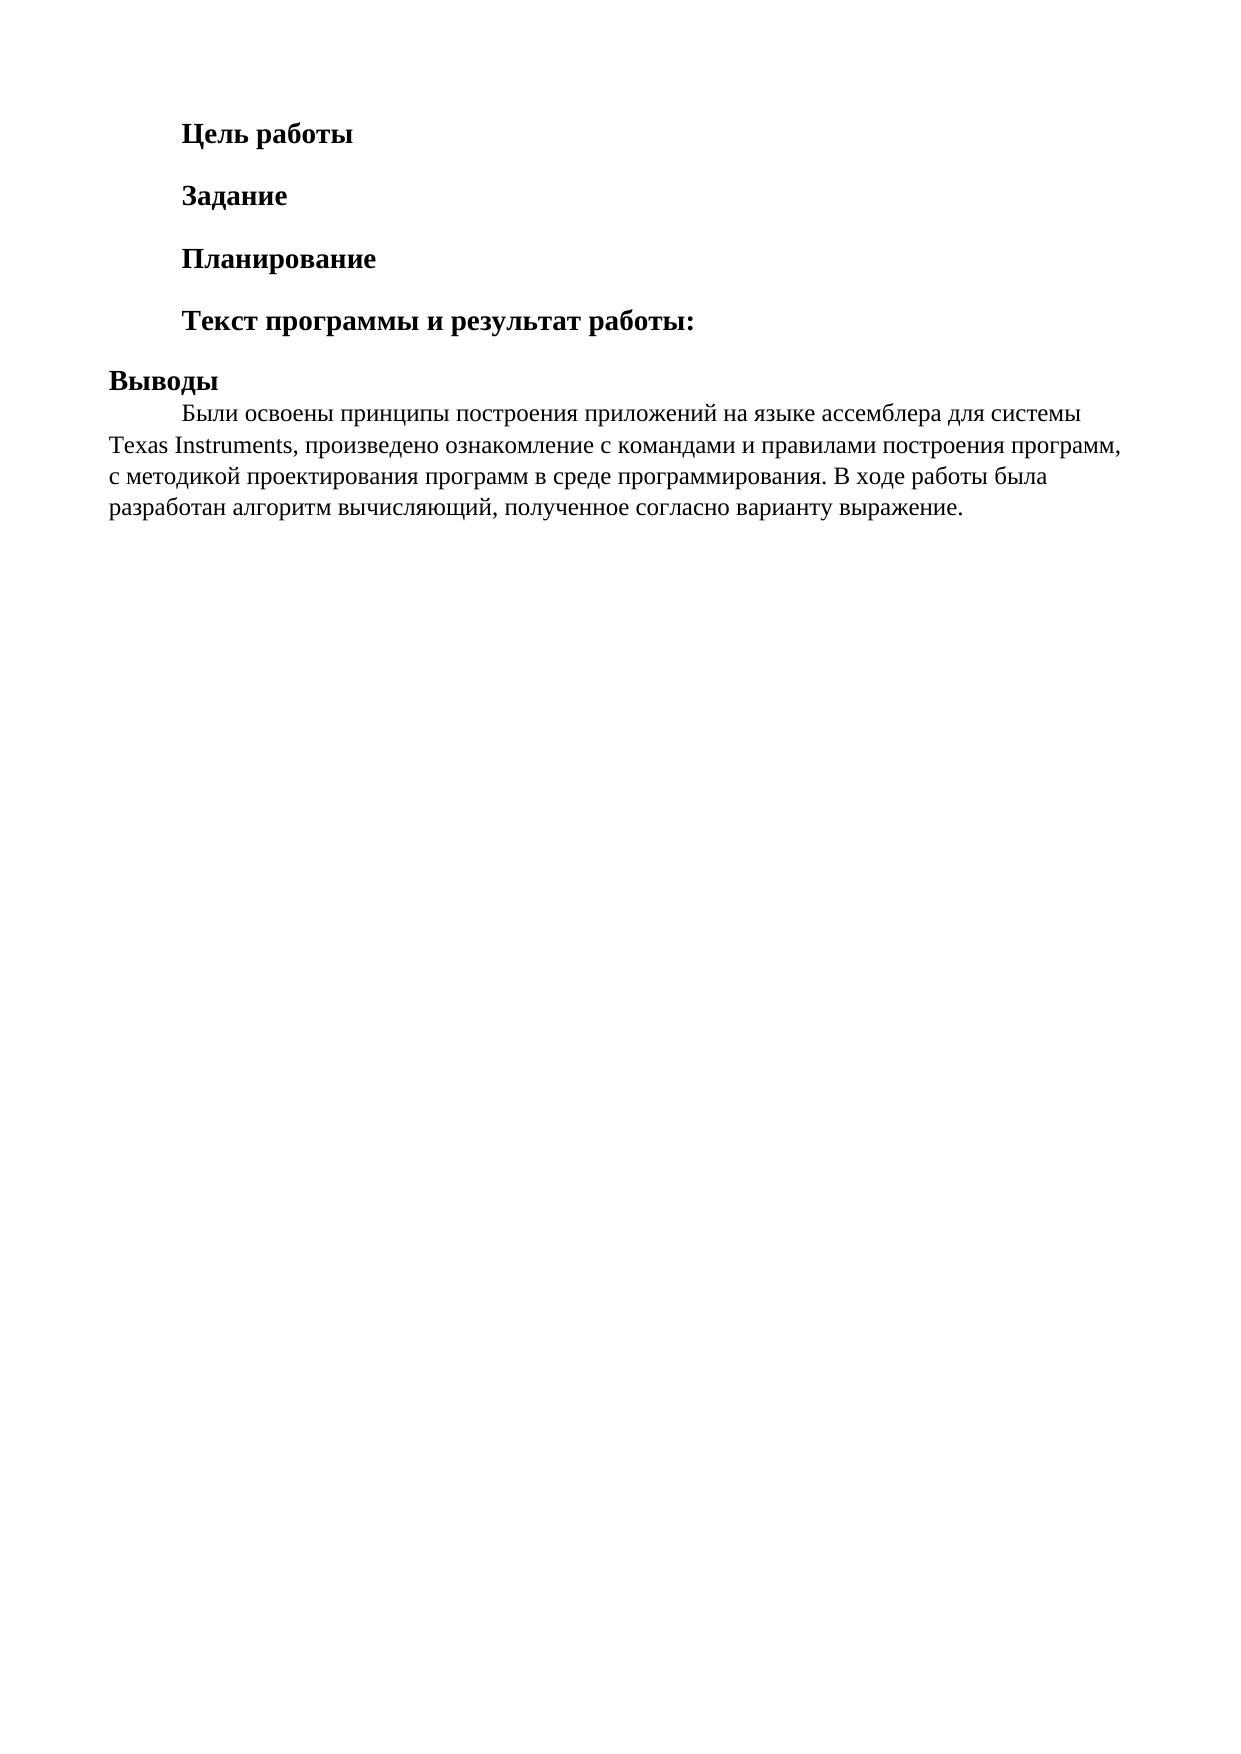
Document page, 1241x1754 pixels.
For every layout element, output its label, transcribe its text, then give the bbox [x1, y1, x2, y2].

text Были освоены принципы построения приложений на языке ассемблера для системы Texas Instruments, произведено ознакомление с командами и правилами построения программ, с методикой проектирования программ в среде программирования. В ходе работы была разработан алгоритм вычисляющий, полученное согласно варианту выражение. [108, 397, 1134, 522]
text Выводы [108, 366, 1134, 397]
text Задание [108, 181, 1134, 212]
text Цель работы [108, 118, 1134, 149]
text Планирование [108, 243, 1134, 274]
text Текст программы и результат работы: [108, 306, 1134, 337]
